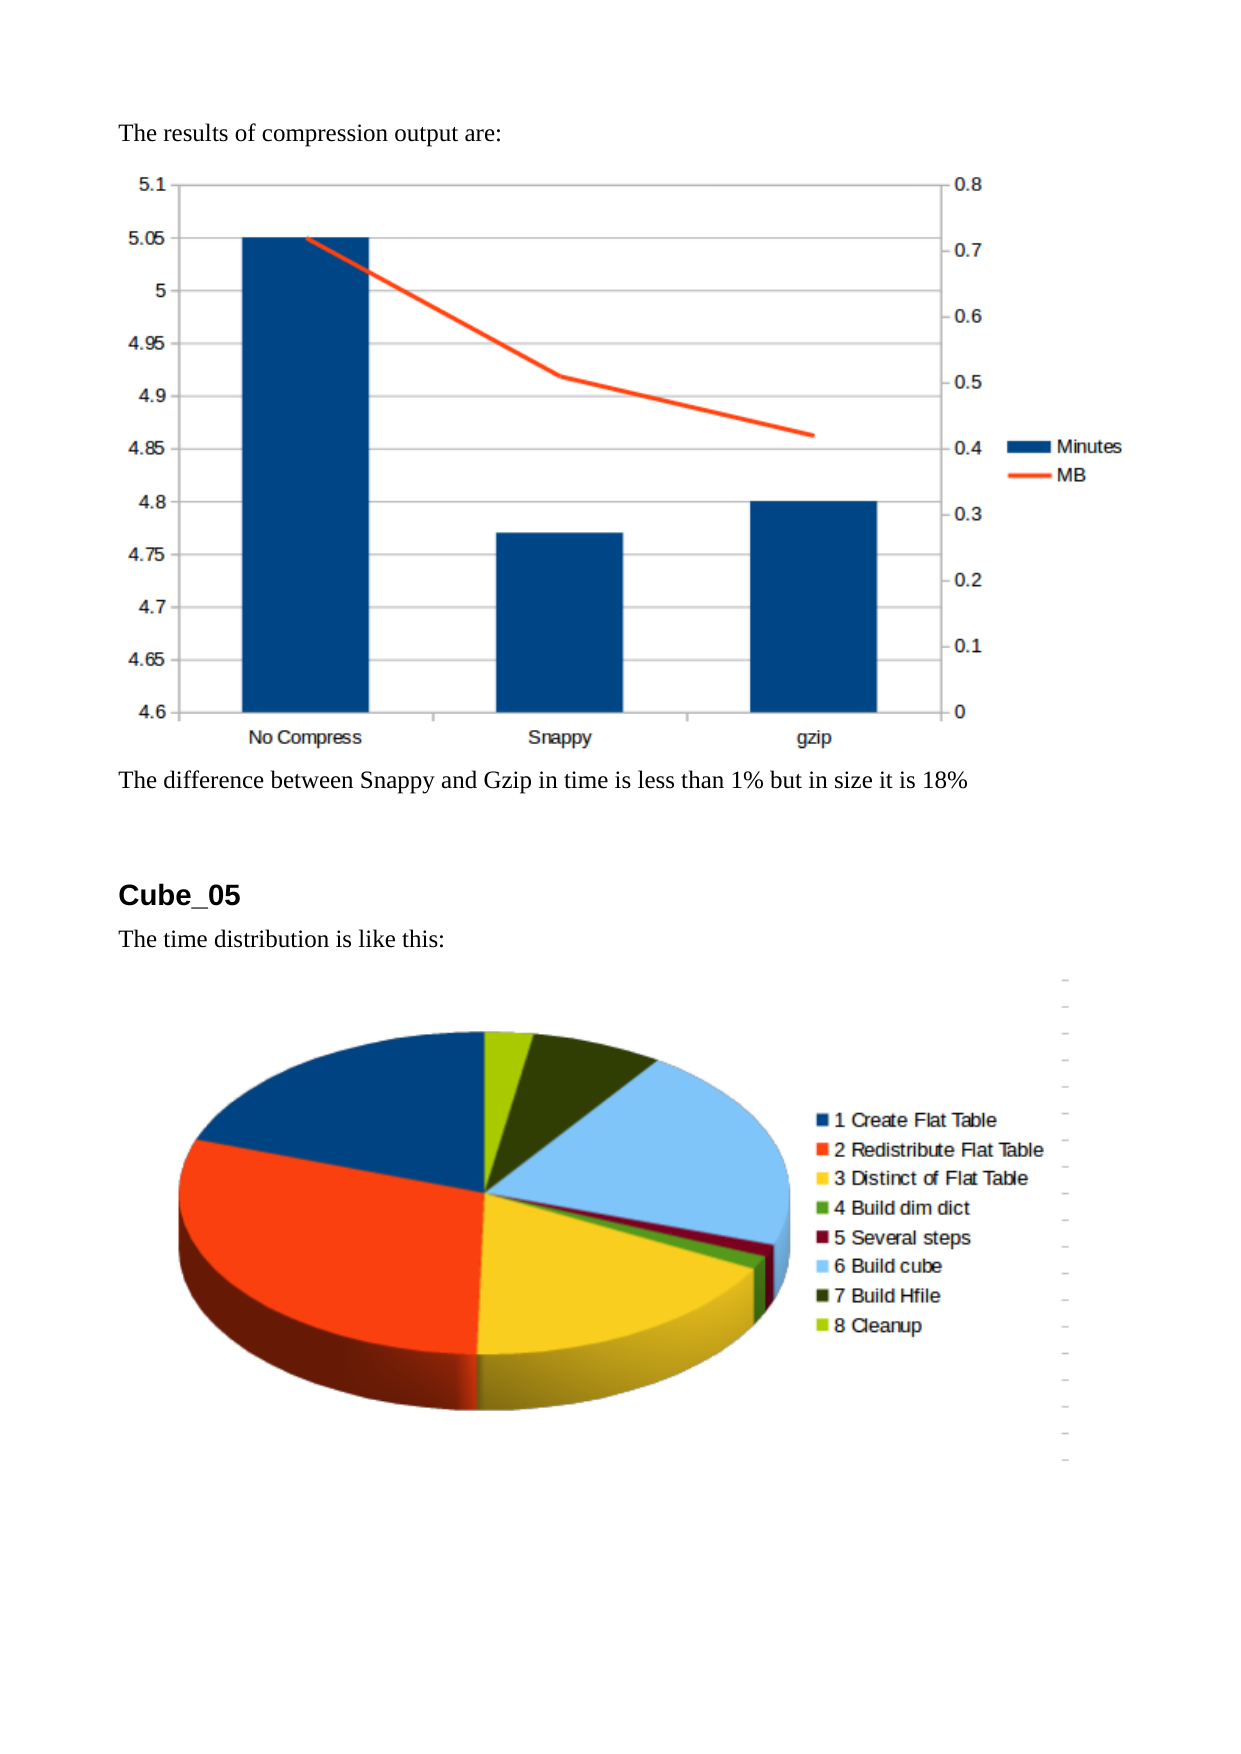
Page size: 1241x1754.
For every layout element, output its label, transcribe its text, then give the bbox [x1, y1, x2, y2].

text The time distribution is like this: [118, 924, 1122, 952]
text The results of compression output are: [118, 118, 1122, 147]
subtitle Cube_05 [118, 877, 1122, 911]
text The difference between Snappy and Gzip in time is less than 1% but in size it is 18% [118, 759, 1122, 793]
picture [171, 972, 1069, 1469]
picture [118, 167, 1123, 759]
